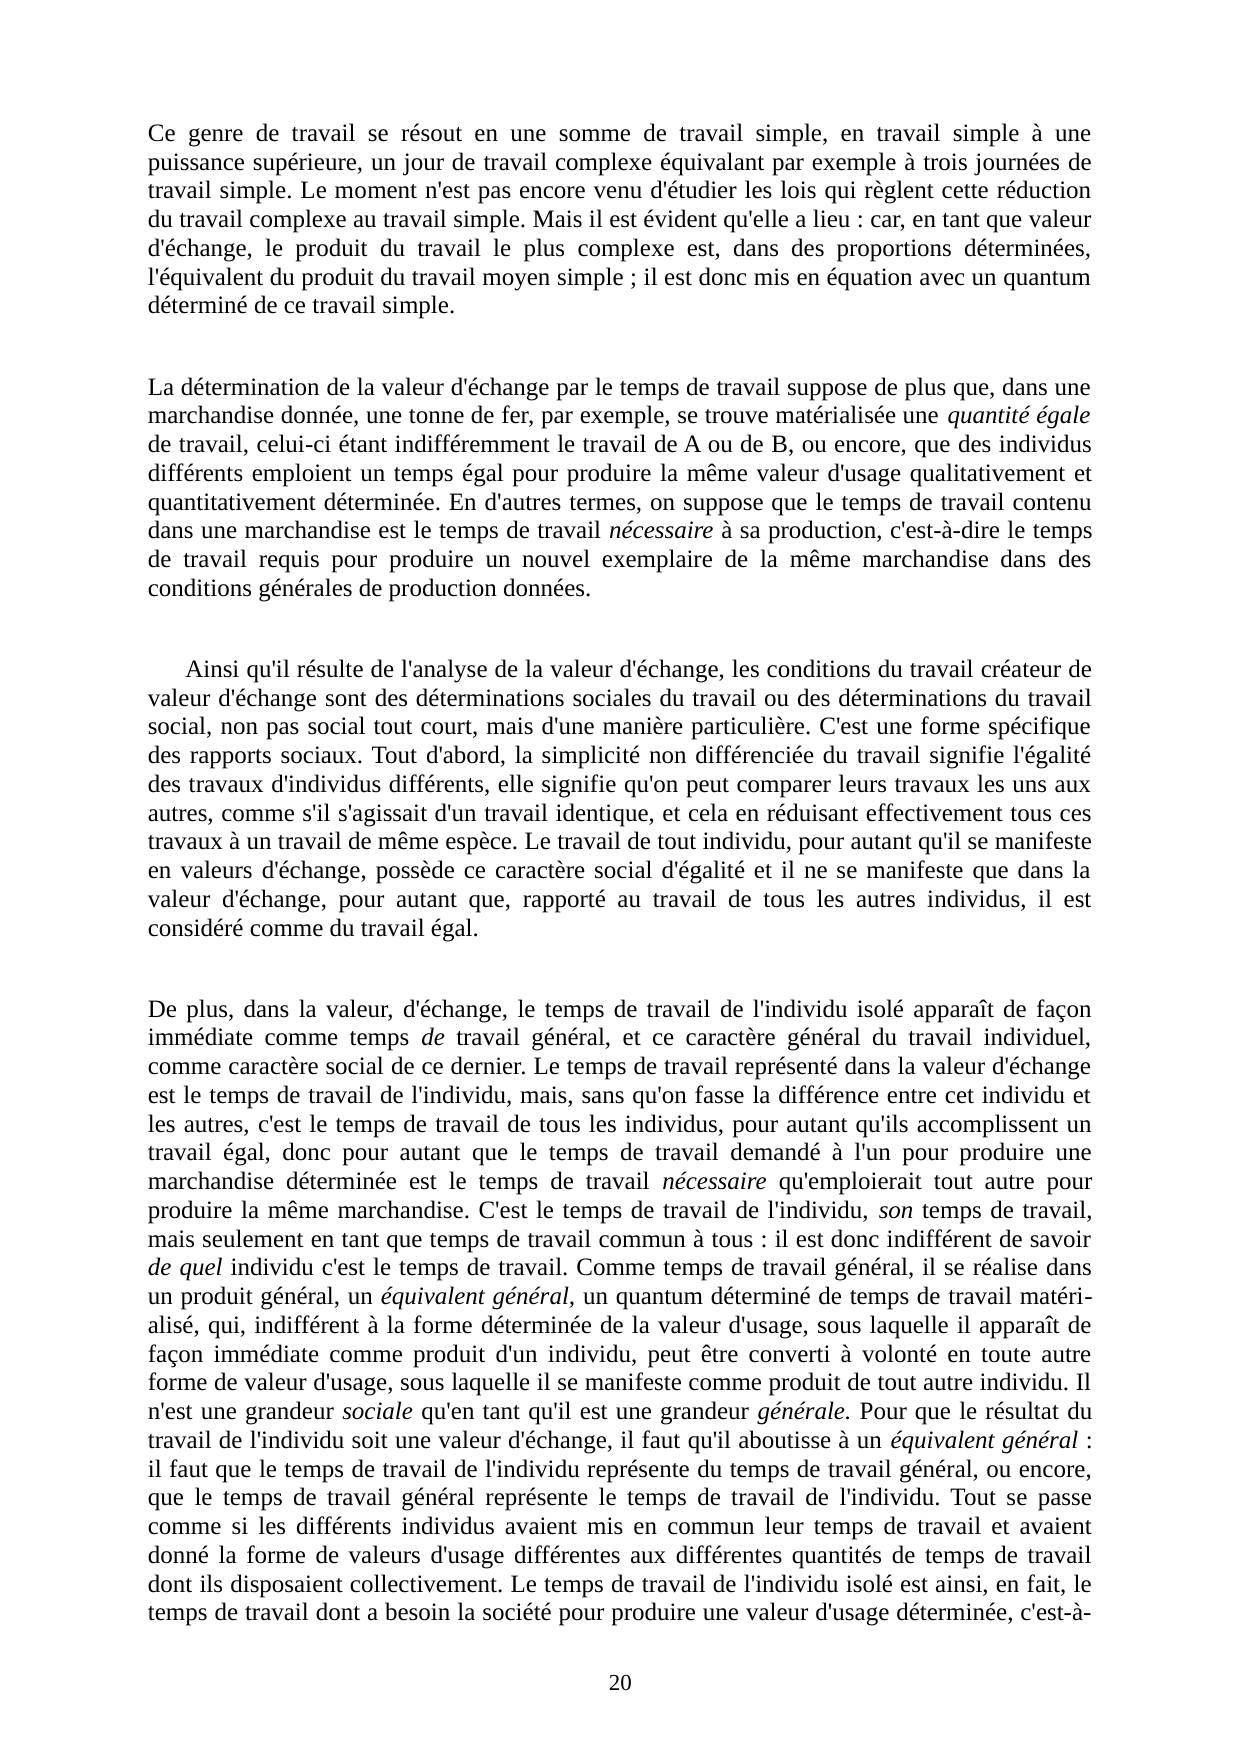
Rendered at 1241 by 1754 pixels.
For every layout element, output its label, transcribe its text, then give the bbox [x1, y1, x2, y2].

text Ce genre de travail se résout en une somme de travail simple, en travail simple à une puissance supérieure, un jour de travail complexe équivalant par exemple à trois journées de travail simple. Le mo­ment n'est pas encore venu d'étudier les lois qui règlent cette réduction du travail complexe au travail simple. Mais il est évident qu'elle a lieu : car, en tant que valeur d'échange, le produit du travail le plus complexe est, dans des proportions déterminées, l'équivalent du produit du travail moyen simple ; il est donc mis en équation avec un quantum déterminé de ce travail simple. [148, 118, 1093, 319]
text La détermination de la valeur d'échange par le temps de travail suppose de plus que, dans une marchandise donnée, une tonne de fer, par exemple, se trouve matérialisée une quantité égale de travail, celui-ci étant indifféremment le travail de A ou de B, ou encore, que des individus différents emploient un temps égal pour produire la même valeur d'usage qualitativement et quantitativement déterminée. En d'autres termes, on suppose que le temps de travail contenu dans une marchandise est le temps de travail nécessaire à sa production, c'est-à-dire le temps de travail requis pour produire un nouvel exemplaire de la même marchandise dans des conditions générales de production données. [148, 372, 1093, 602]
text De plus, dans la valeur, d'échange, le temps de travail de l'individu isolé apparaît de façon immédiate comme temps de travail général, et ce caractère général du travail individuel, comme caractère social de ce dernier. Le temps de travail représenté dans la valeur d'échange est le temps de travail de l'individu, mais, sans qu'on fasse la différence entre cet individu et les autres, c'est le temps de travail de tous les individus, pour autant qu'ils accomplissent un travail égal, donc pour autant que le temps de travail demandé à l'un pour produire une marchandise déterminée est le temps de travail nécessaire qu'emploierait tout autre pour produire la même marchandise. C'est le temps de travail de l'individu, son temps de travail, mais seulement en tant que temps de travail commun à tous : il est donc indifférent de savoir de quel individu c'est le temps de travail. Comme temps de travail général, il se réalise dans un produit général, un équivalent général, un quantum déterminé de temps de travail matéri­alisé, qui, indifférent à la forme déterminée de la valeur d'usage, sous laquelle il apparaît de façon immédiate comme produit d'un individu, peut être converti à volonté en toute autre forme de valeur d'usage, sous laquelle il se manifeste comme produit de tout autre individu. Il n'est une grandeur sociale qu'en tant qu'il est une grandeur générale. Pour que le résultat du travail de l'individu soit une valeur d'échange, il faut qu'il aboutisse à un équivalent général : il faut que le temps de travail de l'individu représente du temps de travail général, ou encore, que le temps de travail général représente le temps de travail de l'individu. Tout se passe comme si les différents individus avaient mis en commun leur temps de travail et avaient donné la forme de valeurs d'usage différentes aux différentes quantités de temps de travail dont ils disposaient collectivement. Le temps de travail de l'individu isolé est ainsi, en fait, le temps de travail dont a besoin la société pour produire une valeur d'usage déterminée, c'est-à- [148, 994, 1093, 1626]
text Ainsi qu'il résulte de l'analyse de la valeur d'échange, les conditions du travail créateur de valeur d'échange sont des déterminations sociales du travail ou des déterminations du travail social, non pas social tout court, mais d'une manière particulière. C'est une forme spécifique des rapports sociaux. Tout d'abord, la simplicité non différenciée du travail signifie l'égalité des travaux d'individus différents, elle signifie qu'on peut comparer leurs travaux les uns aux autres, comme s'il s'agissait d'un travail identique, et cela en réduisant effectivement tous ces travaux à un travail de même espèce. Le travail de tout individu, pour autant qu'il se manifeste en valeurs d'échange, possède ce caractère social d'égalité et il ne se manifeste que dans la valeur d'échange, pour autant que, rapporté au travail de tous les autres individus, il est considéré comme du travail égal. [148, 654, 1093, 941]
